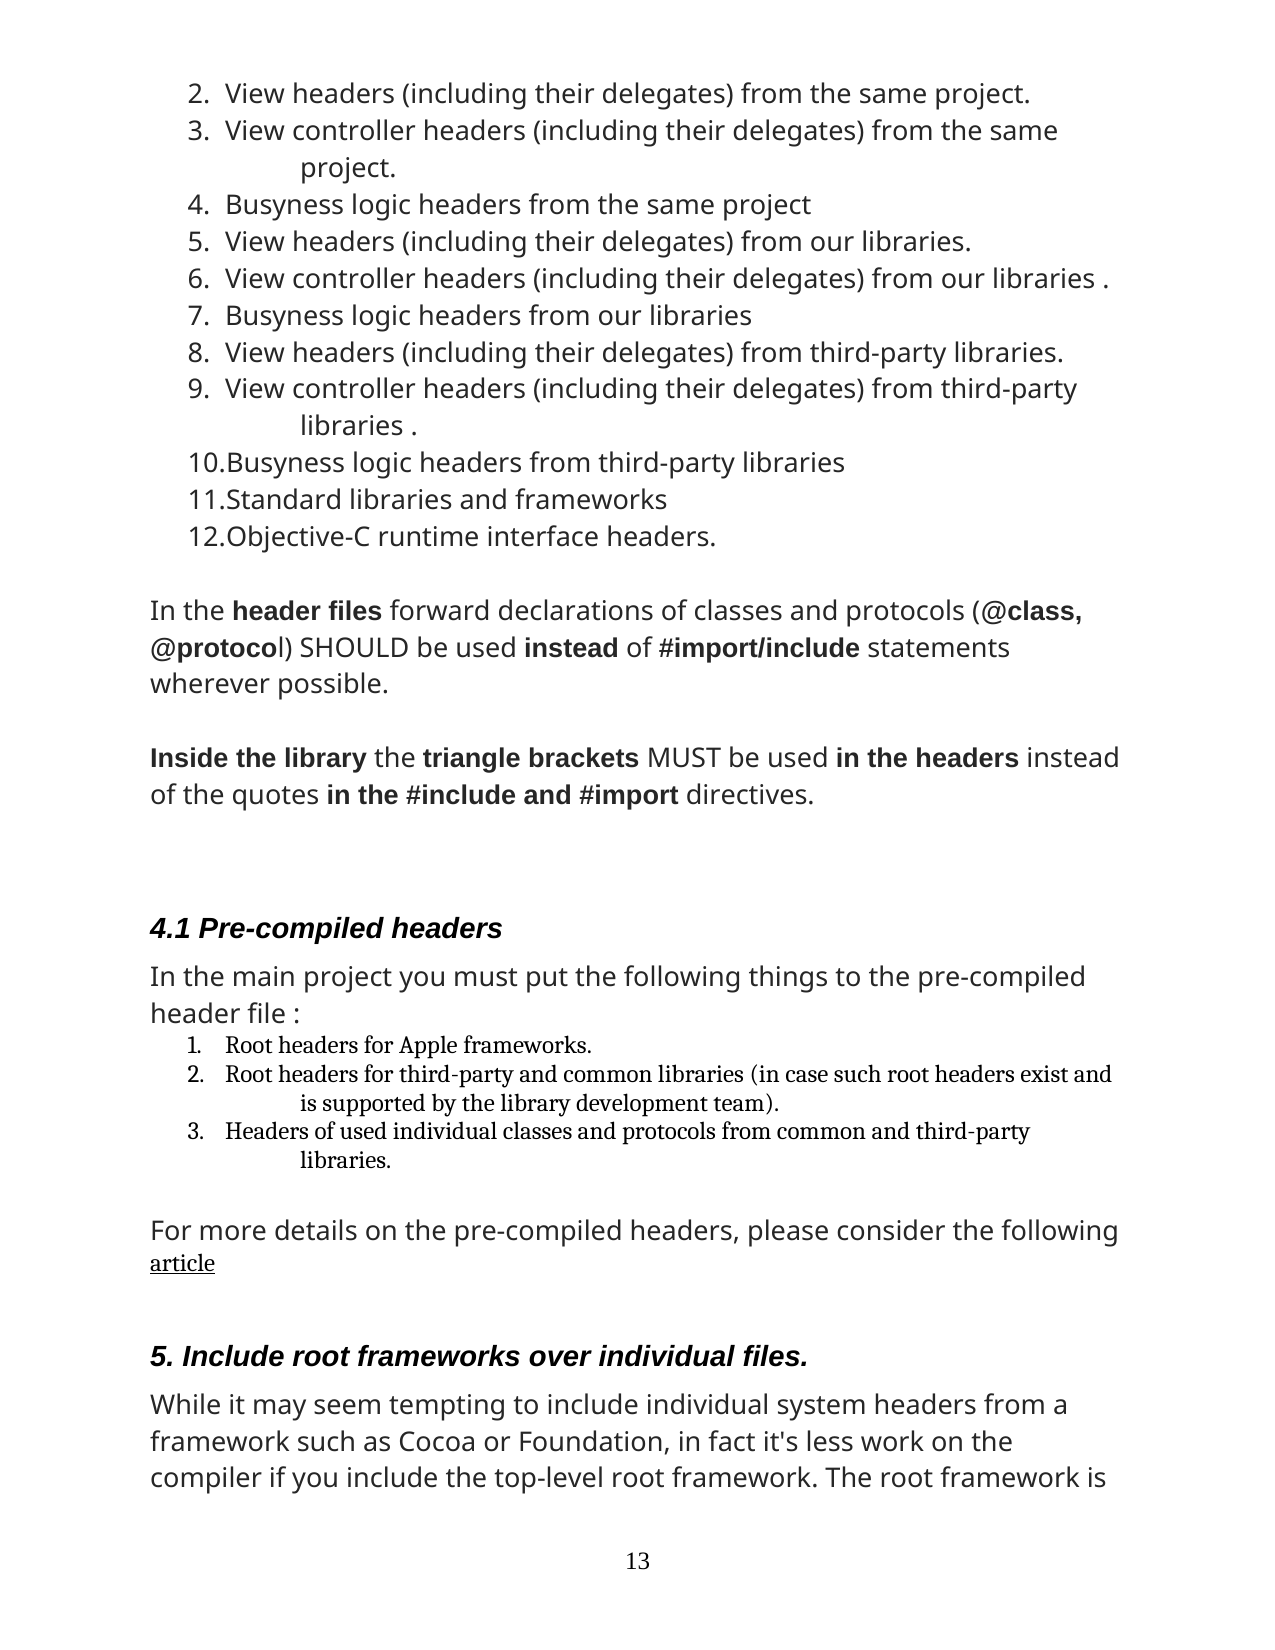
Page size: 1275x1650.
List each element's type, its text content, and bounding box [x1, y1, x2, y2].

text Inside the library the triangle brackets MUST be used in the headers instead of the quotes in the #include and #import directives. [150, 739, 1125, 812]
list Standard libraries and frameworks [187, 481, 1125, 517]
list Objective-C runtime interface headers. [187, 517, 1125, 554]
text In the main project you must put the following things to the pre-compiled header file : [150, 957, 1125, 1031]
list Root headers for third-party and common libraries (in case such root headers exist and is supported by the library development team). [187, 1060, 1125, 1117]
list Busyness logic headers from the same project [187, 186, 1125, 222]
list Headers of used individual classes and protocols from common and third-party libraries. [187, 1117, 1125, 1175]
list View controller headers (including their delegates) from the same project. [187, 112, 1125, 186]
list View headers (including their delegates) from the same project. [187, 75, 1125, 112]
list View headers (including their delegates) from our libraries. [187, 222, 1125, 259]
list View controller headers (including their delegates) from our libraries . [187, 259, 1125, 296]
list View headers (including their delegates) from third-party libraries. [187, 333, 1125, 370]
list Busyness logic headers from our libraries [187, 296, 1125, 333]
list Busyness logic headers from third-party libraries [187, 444, 1125, 481]
text For more details on the pre-compiled headers, please consider the following article [150, 1212, 1125, 1277]
subtitle 5. Include root frameworks over individual files. [150, 1339, 1125, 1373]
list View controller headers (including their delegates) from third-party libraries . [187, 370, 1125, 444]
text In the header files forward declarations of classes and protocols (@class, @protocol) SHOULD be used instead of #import/include statements wherever possible. [150, 591, 1125, 702]
text While it may seem tempting to include individual system headers from a framework such as Cocoa or Foundation, in fact it's less work on the compiler if you include the top-level root framework. The root framework is [150, 1385, 1125, 1496]
subtitle 4.1 Pre-compiled headers [150, 911, 1125, 945]
list Root headers for Apple frameworks. [187, 1031, 1125, 1060]
